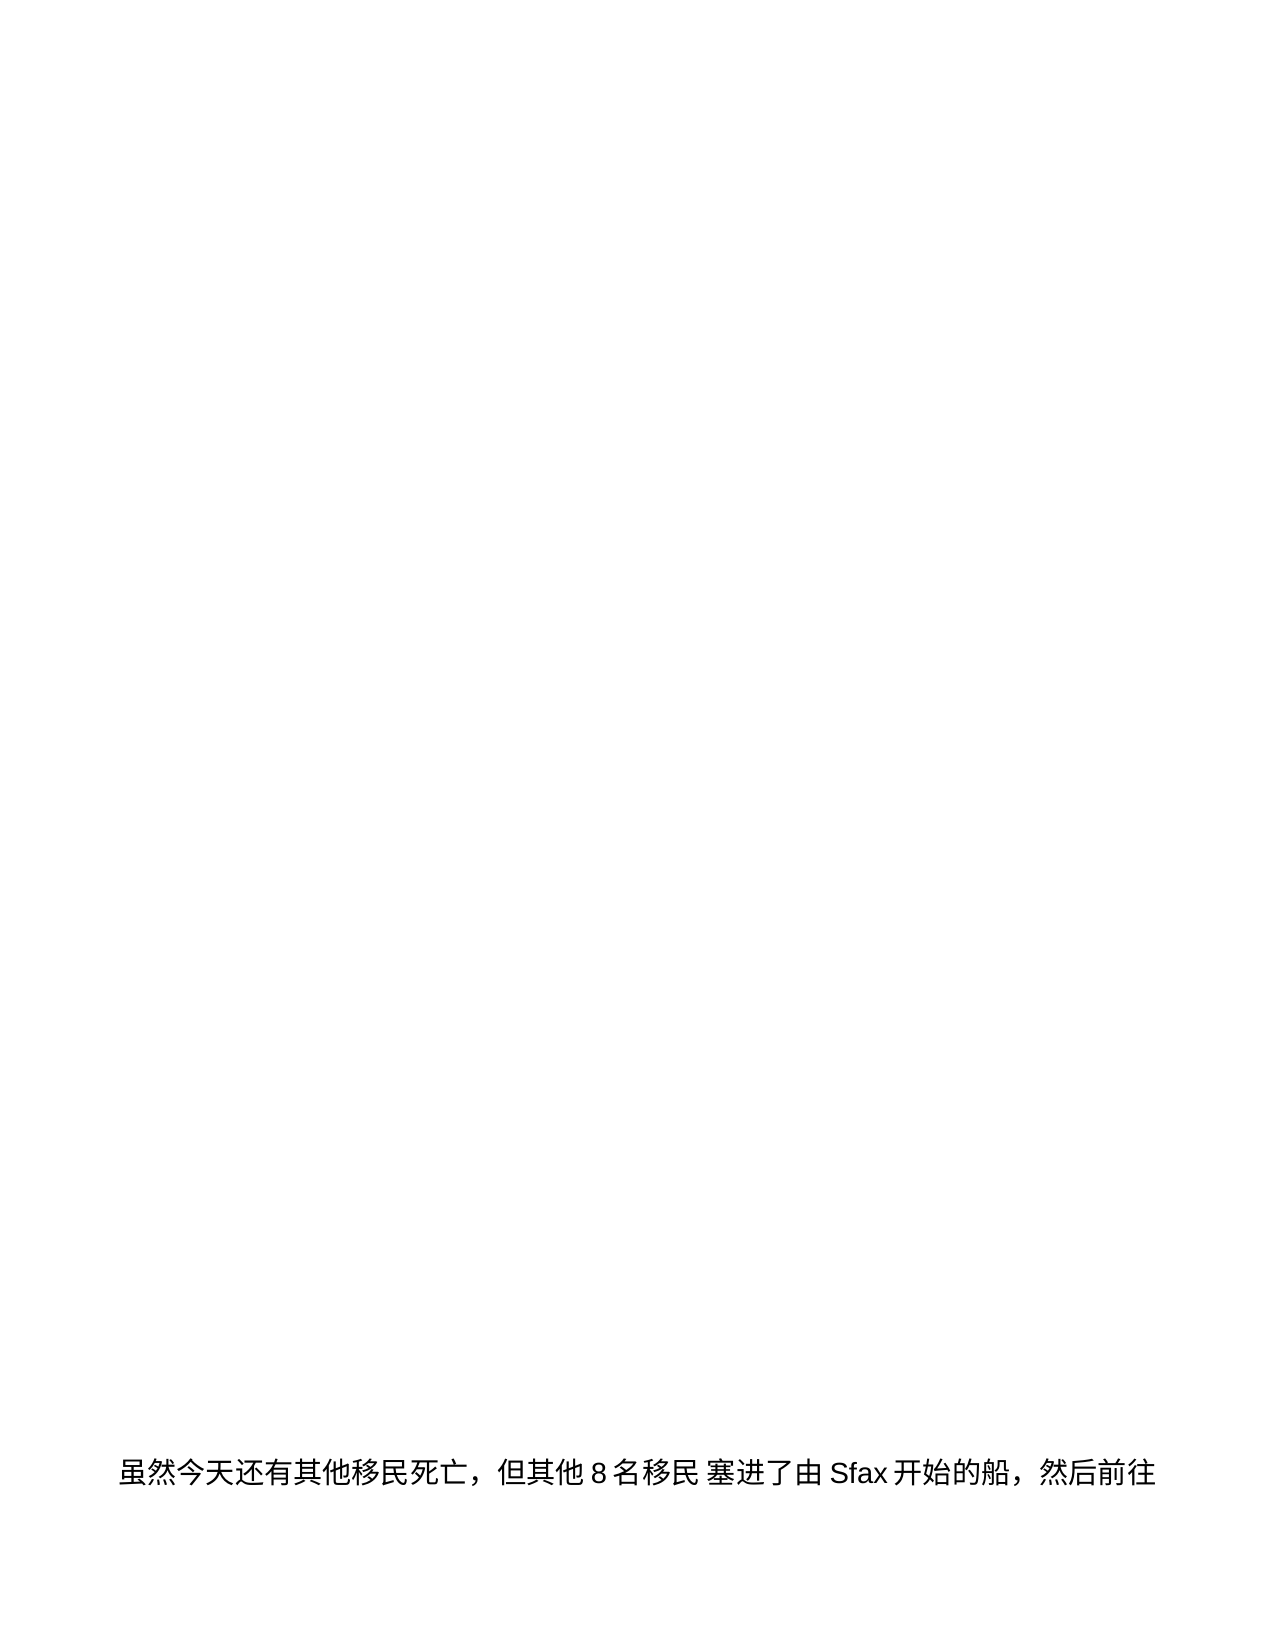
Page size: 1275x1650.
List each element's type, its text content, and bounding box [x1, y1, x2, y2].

text 虽然今天还有其他移民死亡，但其他8名移民 塞进了由Sfax开始的船，然后前往 [118, 118, 1157, 1492]
